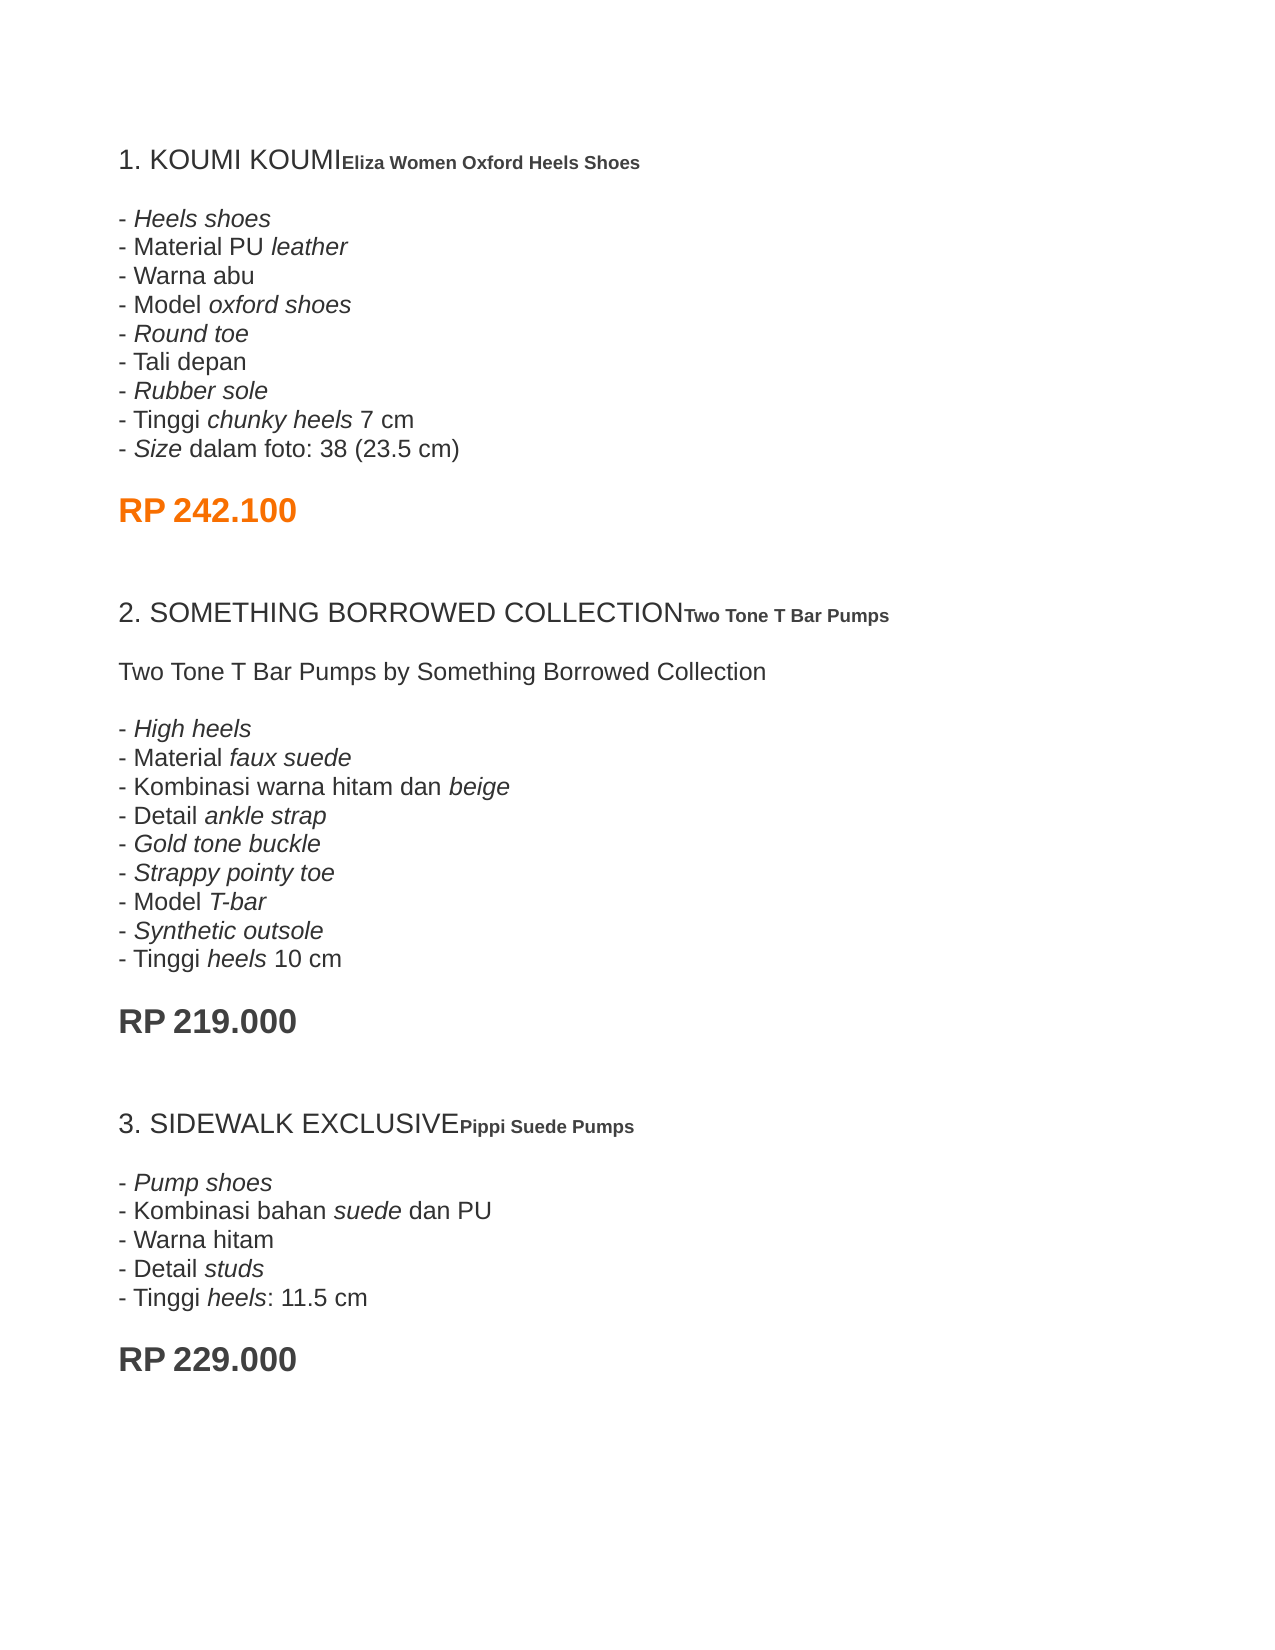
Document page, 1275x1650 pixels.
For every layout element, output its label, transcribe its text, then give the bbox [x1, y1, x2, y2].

text RP 219.000 [118, 1001, 1157, 1041]
text - Heels shoes - Material PU leather - Warna abu - Model oxford shoes - Round toe - Tali depan - Rubber sole - Tinggi chunky heels 7 cm - Size dalam foto: 38 (23.5 cm) [118, 204, 1157, 462]
subtitle 2. SOMETHING BORROWED COLLECTIONTwo Tone T Bar Pumps [118, 596, 1157, 629]
text Two Tone T Bar Pumps by Something Borrowed Collection - High heels - Material faux suede - Kombinasi warna hitam dan beige - Detail ankle strap - Gold tone buckle - Strappy pointy toe - Model T-bar - Synthetic outsole - Tinggi heels 10 cm [118, 657, 1157, 973]
subtitle 3. SIDEWALK EXCLUSIVEPippi Suede Pumps [118, 1107, 1157, 1139]
text RP 242.100 [118, 491, 1157, 530]
subtitle 1. KOUMI KOUMIEliza Women Oxford Heels Shoes [118, 143, 1157, 176]
text - Pump shoes - Kombinasi bahan suede dan PU - Warna hitam - Detail studs - Tinggi heels: 11.5 cm [118, 1168, 1157, 1311]
text RP 229.000 [118, 1339, 1157, 1379]
